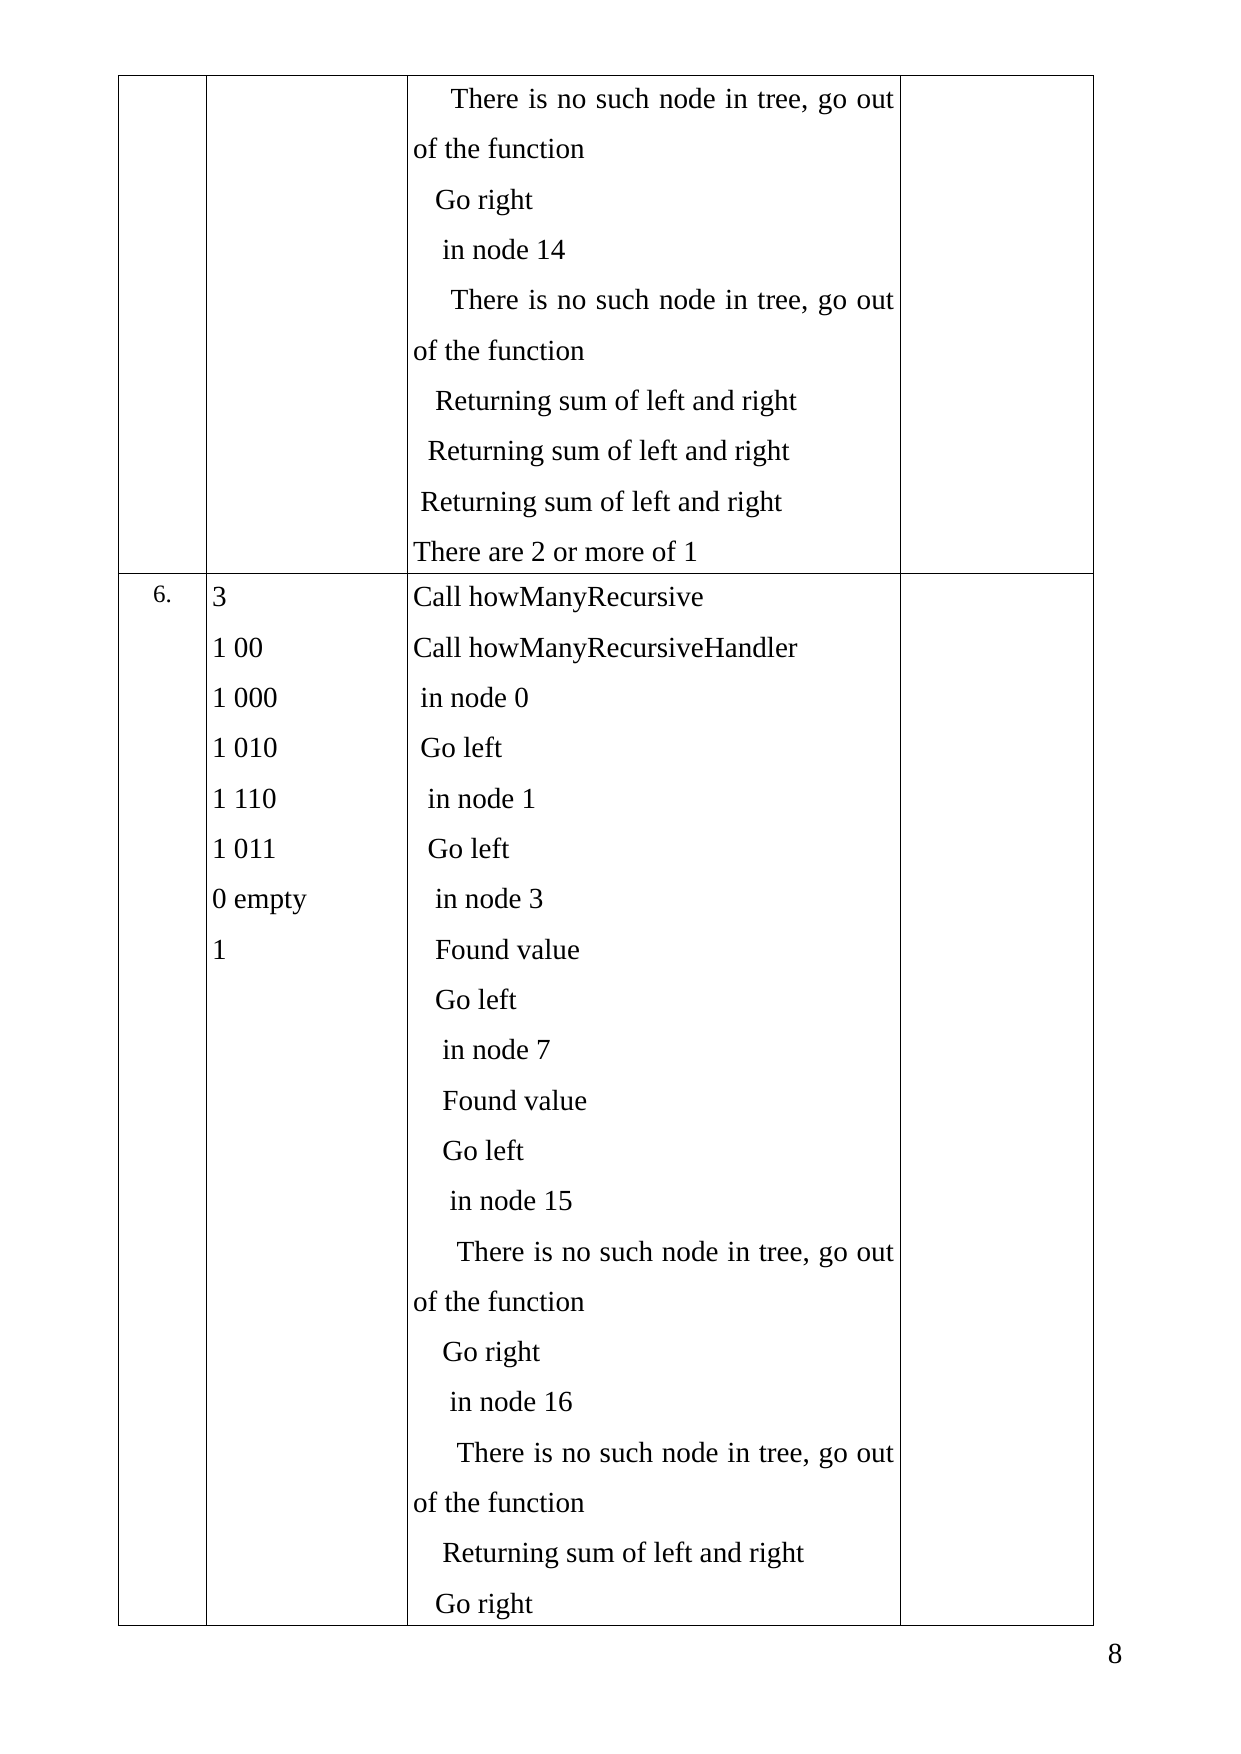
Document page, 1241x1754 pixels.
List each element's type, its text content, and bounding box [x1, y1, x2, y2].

table_cell [901, 574, 1093, 1625]
table_cell [119, 76, 206, 573]
table_cell 6. [119, 574, 206, 1625]
table_cell [901, 76, 1093, 573]
table_cell [207, 76, 407, 573]
table_cell There is no such node in tree, go out of the function Go right in node 14 There is no such node in tree, go out of the function Returning sum of left and right Returning sum of left and right Returning sum of left and right There are 2 or more of 1 [408, 76, 900, 573]
table_cell 3 1 00 1 000 1 010 1 110 1 011 0 empty 1 [207, 574, 407, 1625]
table_cell Call howManyRecursive Call howManyRecursiveHandler in node 0 Go left in node 1 Go left in node 3 Found value Go left in node 7 Found value Go left in node 15 There is no such node in tree, go out of the function Go right in node 16 There is no such node in tree, go out of the function Returning sum of left and right Go right [408, 574, 900, 1625]
